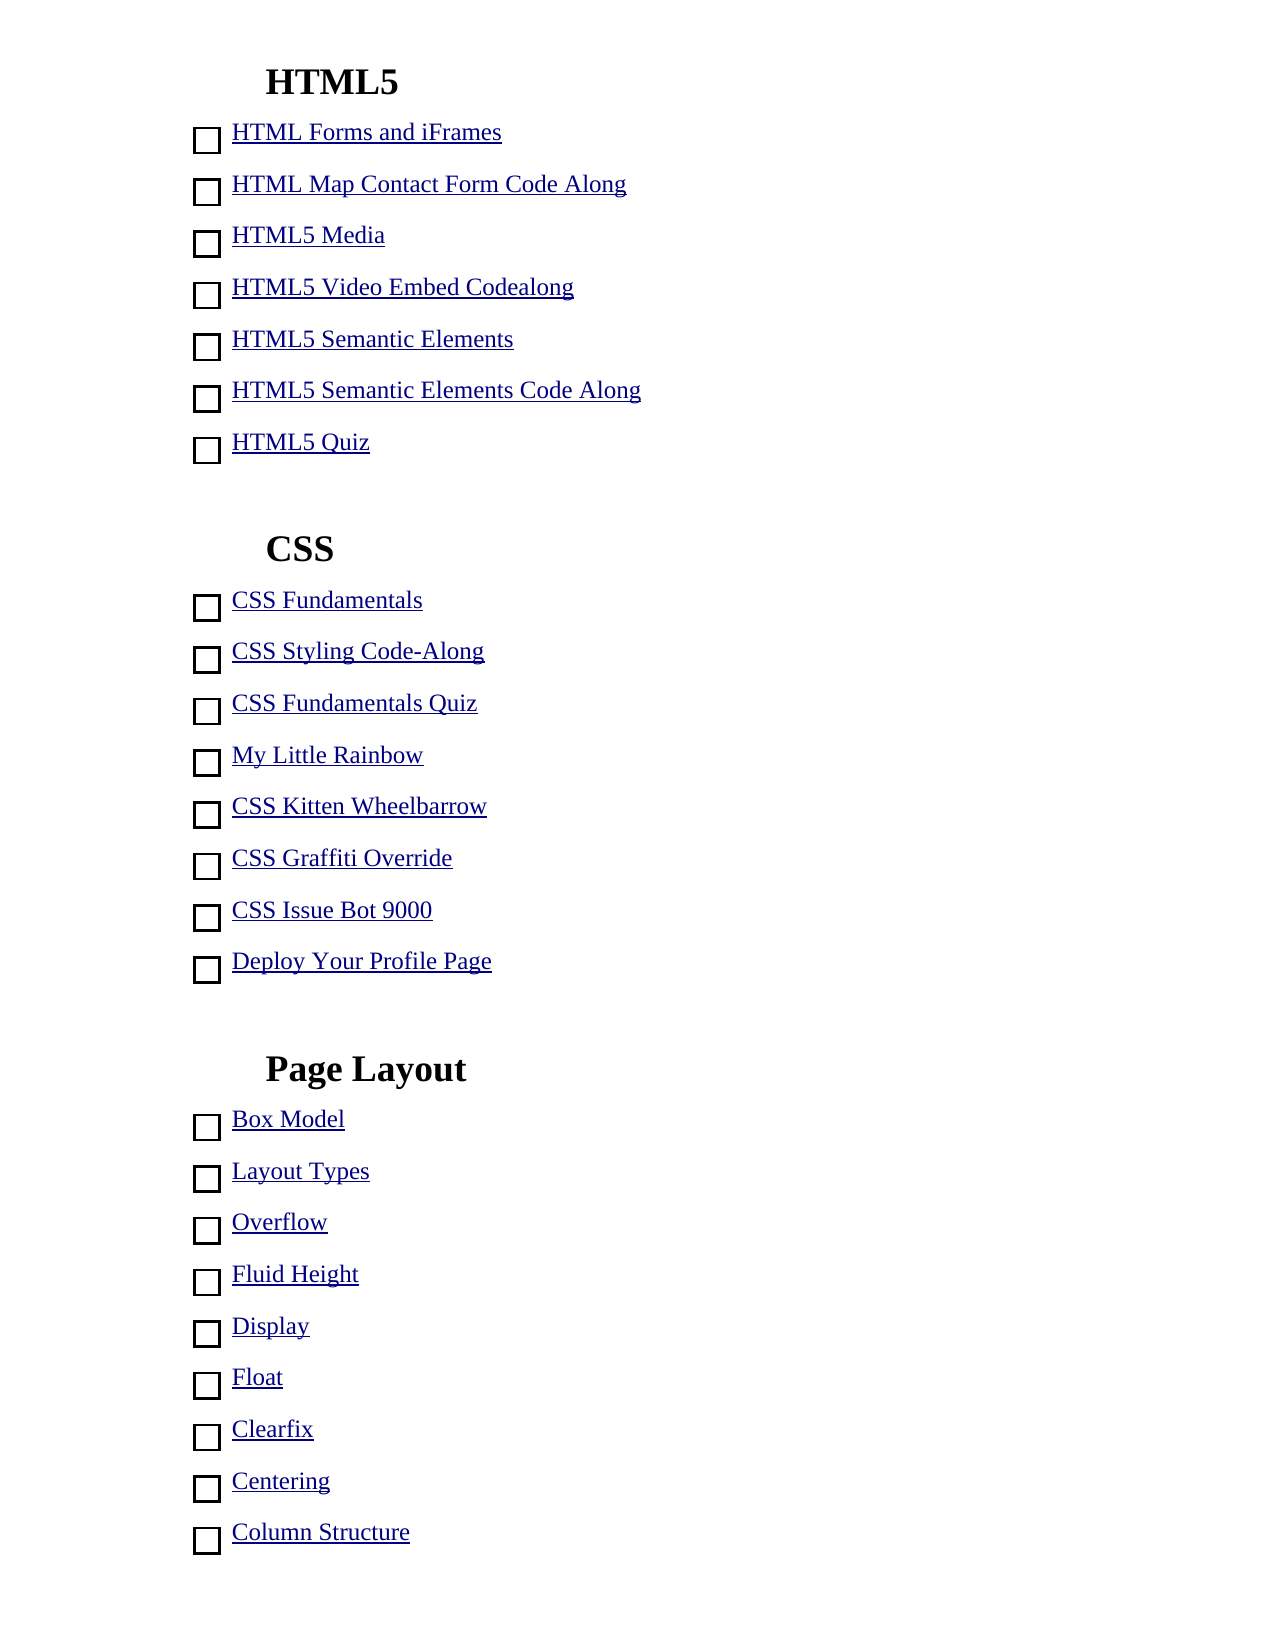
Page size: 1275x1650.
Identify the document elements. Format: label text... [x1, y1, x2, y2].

list [162, 582, 192, 996]
subtitle CSS [236, 527, 1216, 570]
subtitle HTML5 [236, 59, 1216, 102]
list [162, 115, 192, 476]
list CSS Fundamentals CSS Styling Code-Along CSS Fundamentals Quiz My Little Rainbow CSS Kitten Wheelbarrow CSS Graffiti Override CSS Issue Bot 9000 Deploy Your Profile Page [232, 582, 1216, 996]
list [162, 1102, 192, 1567]
list Box Model Layout Types Overflow Fluid Height Display Float Clearfix Centering Column Structure [232, 1102, 1216, 1567]
subtitle Page Layout [236, 1046, 1216, 1089]
list HTML Forms and iFrames HTML Map Contact Form Code Along HTML5 Media HTML5 Video Embed Codealong HTML5 Semantic Elements HTML5 Semantic Elements Code Along HTML5 Quiz [232, 115, 1216, 476]
